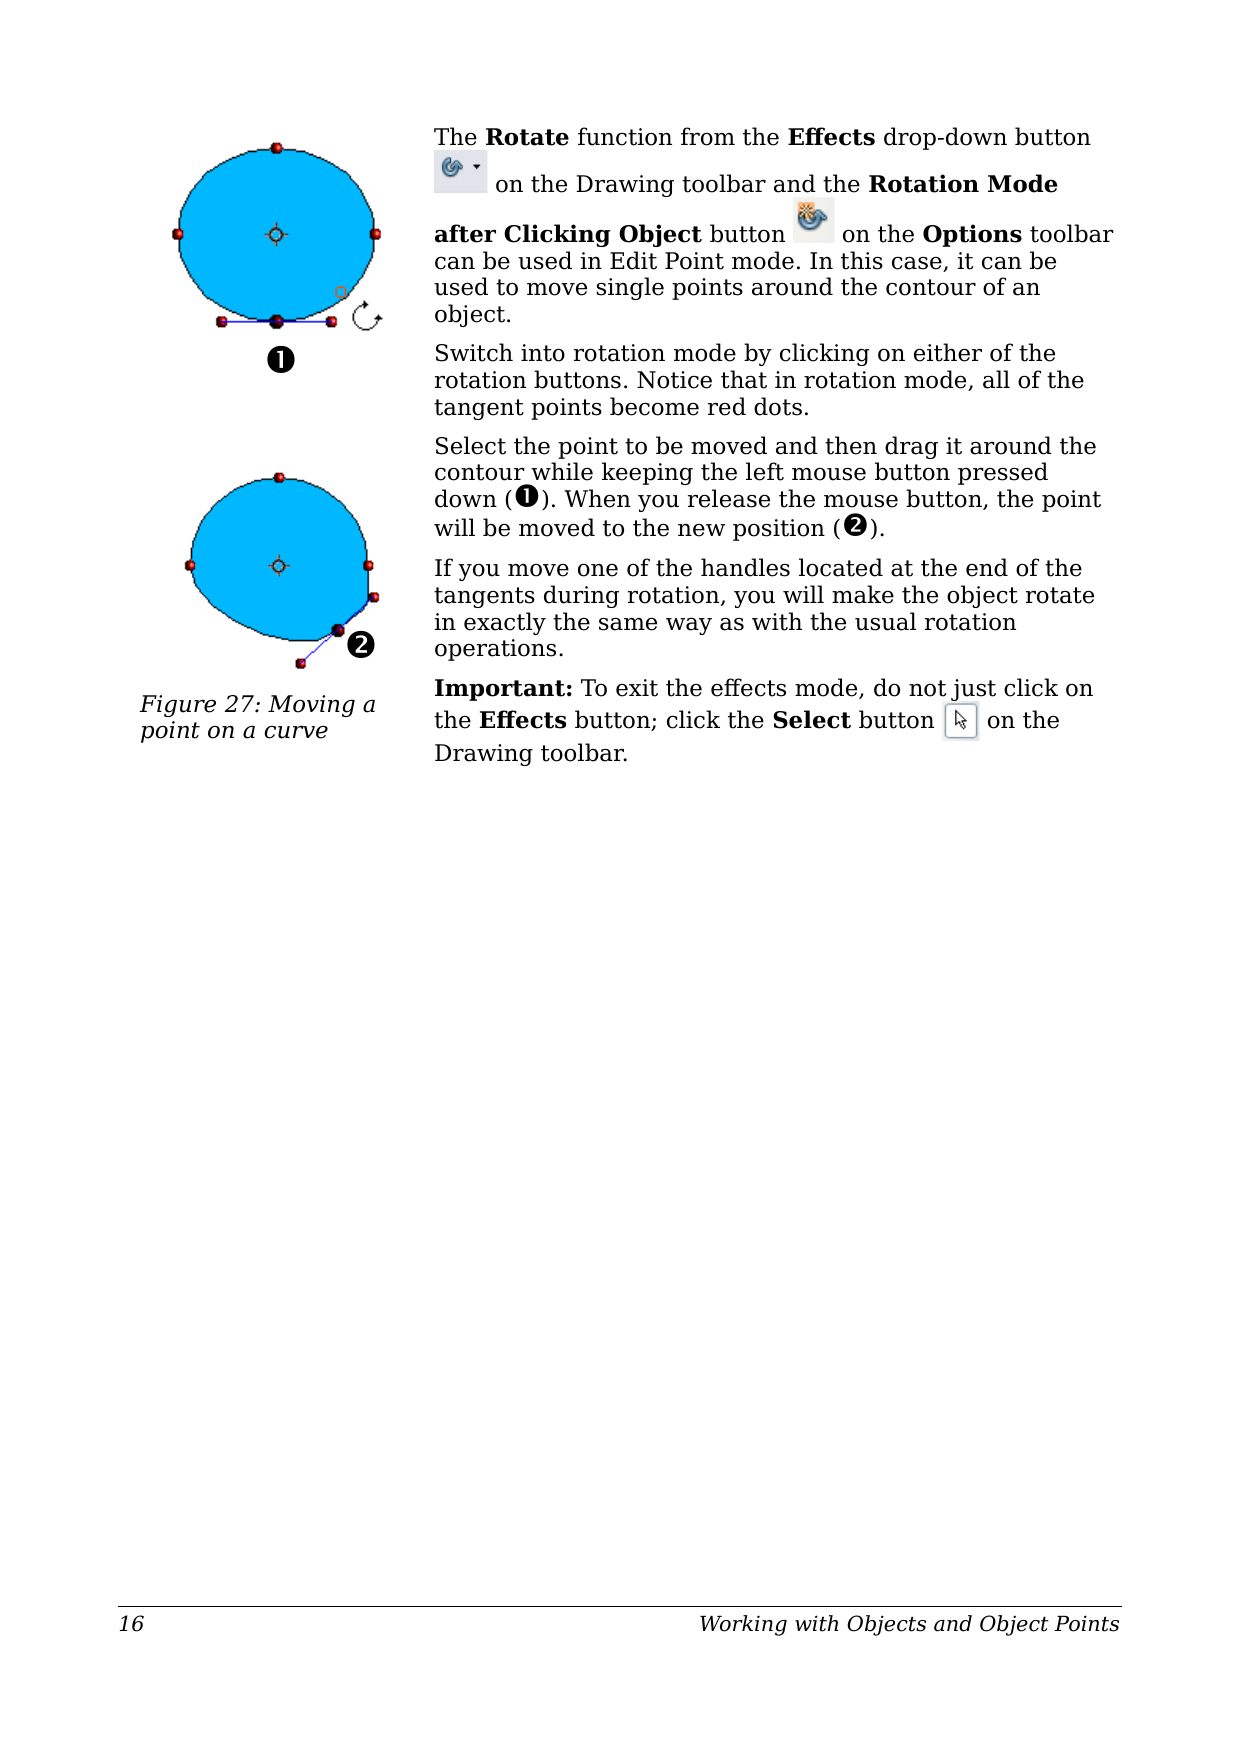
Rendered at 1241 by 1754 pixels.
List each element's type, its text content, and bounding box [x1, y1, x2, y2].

picture [168, 460, 395, 679]
picture [793, 197, 835, 243]
table_header [117, 118, 428, 785]
picture [941, 701, 980, 741]
table_header The Rotate function from the Effects drop-down button on the Drawing toolbar and the Rotation Mode after Clicking Object button on the Options toolbar can be used in Edit Point mode. In this case, it can be used to move single points around the contour of an object. Switch into rotation mode by clicking on either of the rotation buttons. Notice that in rotation mode, all of the tangent points become red dots. Select the point to be moved and then drag it around the contour while keeping the left mouse button pressed down (➊). When you release the mouse button, the point will be moved to the new position (➋). If you move one of the handles located at the end of the tangents during rotation, you will make the object rotate in exactly the same way as with the usual rotation operations. Important: To exit the effects mode, do not just click on the Effects button; click the Select button on the Drawing toolbar. [428, 118, 1122, 785]
picture [433, 150, 488, 193]
picture [160, 129, 403, 351]
